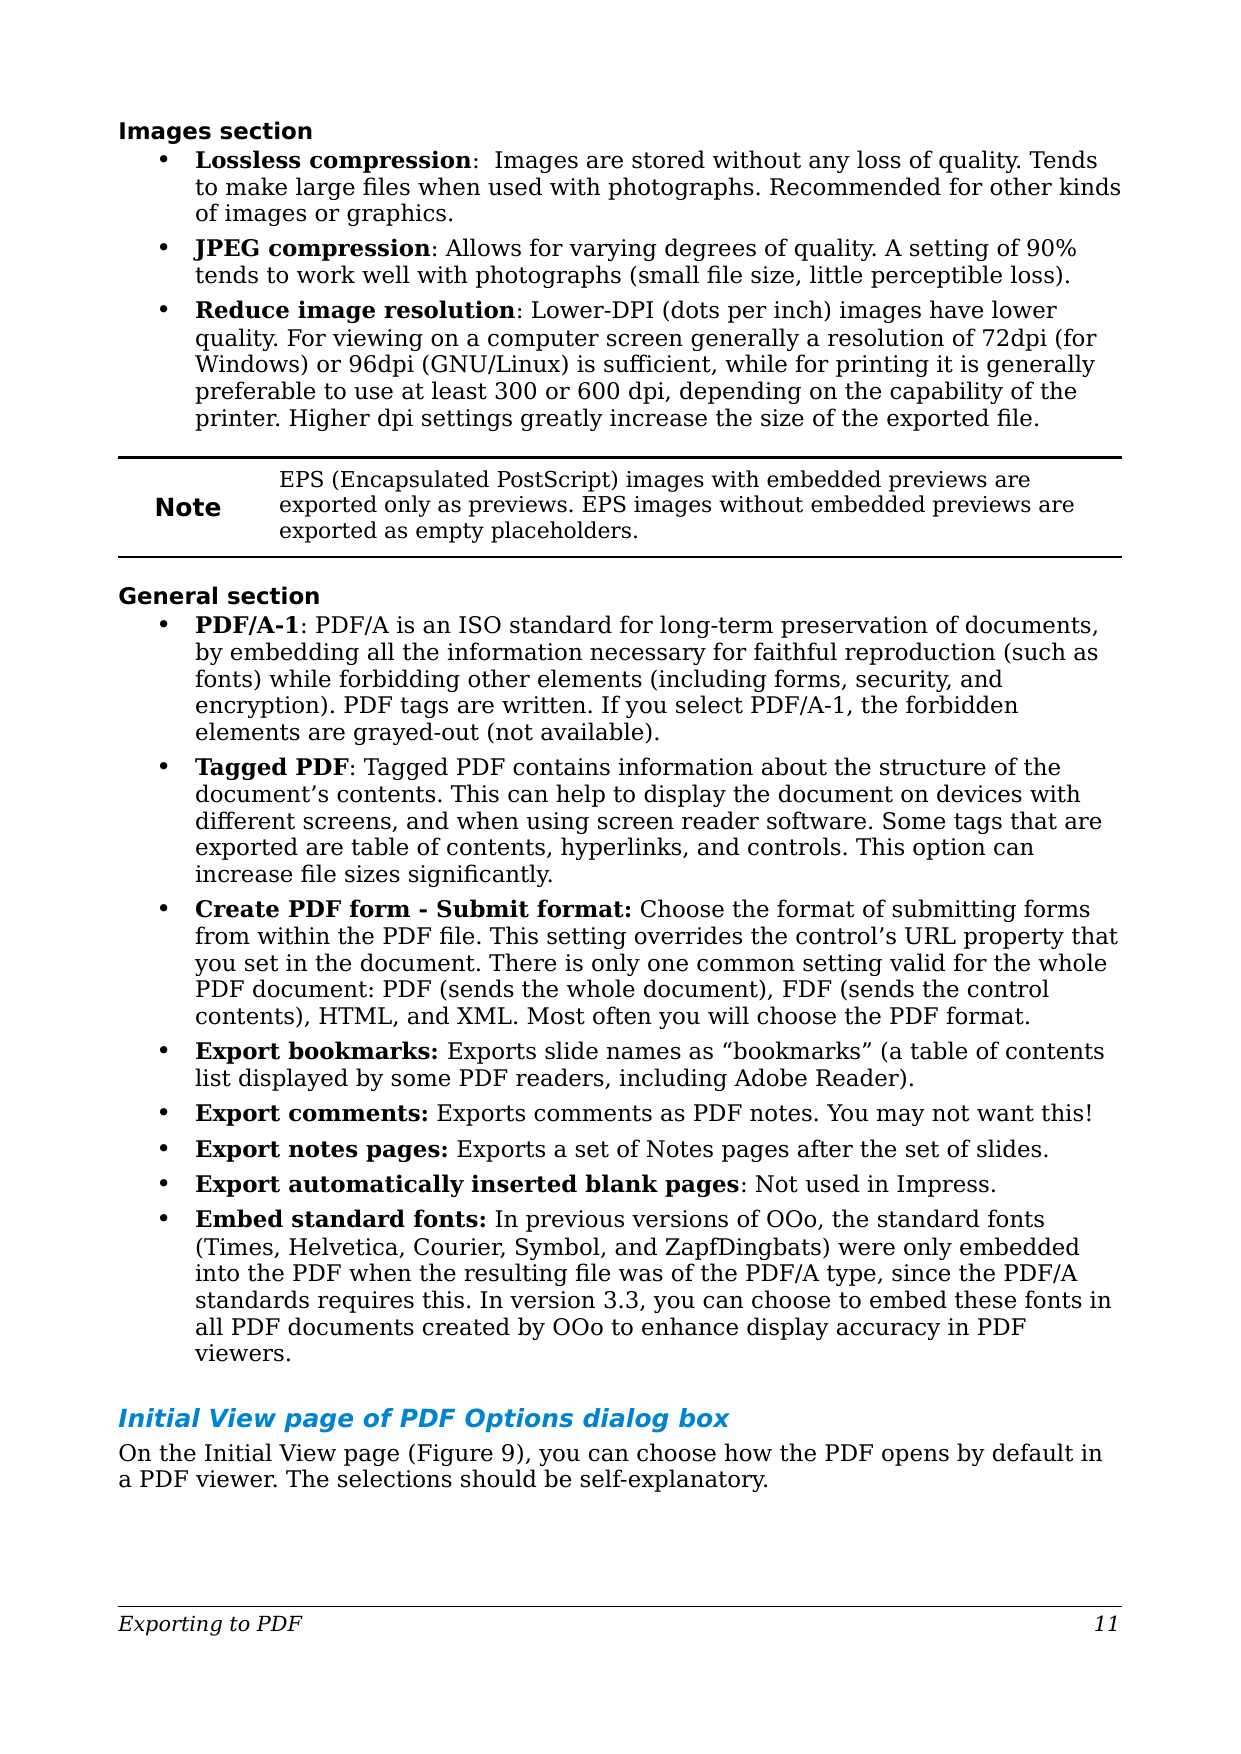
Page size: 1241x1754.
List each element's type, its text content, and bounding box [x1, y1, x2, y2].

list Reduce image resolution: Lower-DPI (dots per inch) images have lower quality. For viewing on a computer screen generally a resolution of 72dpi (for Windows) or 96dpi (GNU/Linux) is sufficient, while for printing it is generally preferable to use at least 300 or 600 dpi, depending on the capability of the printer. Higher dpi settings greatly increase the size of the exported file. [156, 296, 1122, 431]
list Lossless compression: Images are stored without any loss of quality. Tends to make large files when used with photographs. Recommended for other kinds of images or graphics. [156, 145, 1122, 227]
list Embed standard fonts: In previous versions of OOo, the standard fonts (Times, Helvetica, Courier, Symbol, and ZapfDingbats) were only embedded into the PDF when the resulting file was of the PDF/A type, since the PDF/A standards requires this. In version 3.3, you can choose to embed these fonts in all PDF documents created by OOo to enhance display accuracy in PDF viewers. [156, 1204, 1122, 1367]
list Export automatically inserted blank pages: Not used in Impress. [156, 1169, 1122, 1198]
list JPEG compression: Allows for varying degrees of quality. A setting of 90% tends to work well with photographs (small file size, little perceptible loss). [156, 233, 1122, 289]
list Export bookmarks: Exports slide names as “bookmarks” (a table of contents list displayed by some PDF readers, including Adobe Reader). [156, 1036, 1122, 1092]
list Tagged PDF: Tagged PDF contains information about the structure of the document’s contents. This can help to display the document on devices with different screens, and when using screen reader software. Some tags that are exported are table of contents, hyperlinks, and controls. This option can increase file sizes significantly. [156, 752, 1122, 888]
text Images section [118, 118, 1122, 145]
list Export comments: Exports comments as PDF notes. You may not want this! [156, 1098, 1122, 1127]
subtitle Initial View page of PDF Options dialog box [118, 1404, 1122, 1434]
table_header Note [118, 459, 257, 556]
list Create PDF form - Submit format: Choose the format of submitting forms from within the PDF file. This setting overrides the control’s URL property that you set in the document. There is only one common setting valid for the whole PDF document: PDF (sends the whole document), FDF (sends the control contents), HTML, and XML. Most often you will choose the PDF format. [156, 894, 1122, 1030]
text On the Initial View page (Figure 9), you can choose how the PDF opens by default in a PDF viewer. The selections should be self-explanatory. [118, 1440, 1122, 1493]
list PDF/A-1: PDF/A is an ISO standard for long-term preservation of documents, by embedding all the information necessary for faithful reproduction (such as fonts) while forbidding other elements (including forms, security, and encryption). PDF tags are written. If you select PDF/A-1, the forbidden elements are grayed-out (not available). [156, 610, 1122, 746]
text General section [118, 583, 1122, 610]
list Export notes pages: Exports a set of Notes pages after the set of slides. [156, 1134, 1122, 1163]
table_header EPS (Encapsulated PostScript) images with embedded previews are exported only as previews. EPS images without embedded previews are exported as empty placeholders. [258, 459, 1122, 556]
